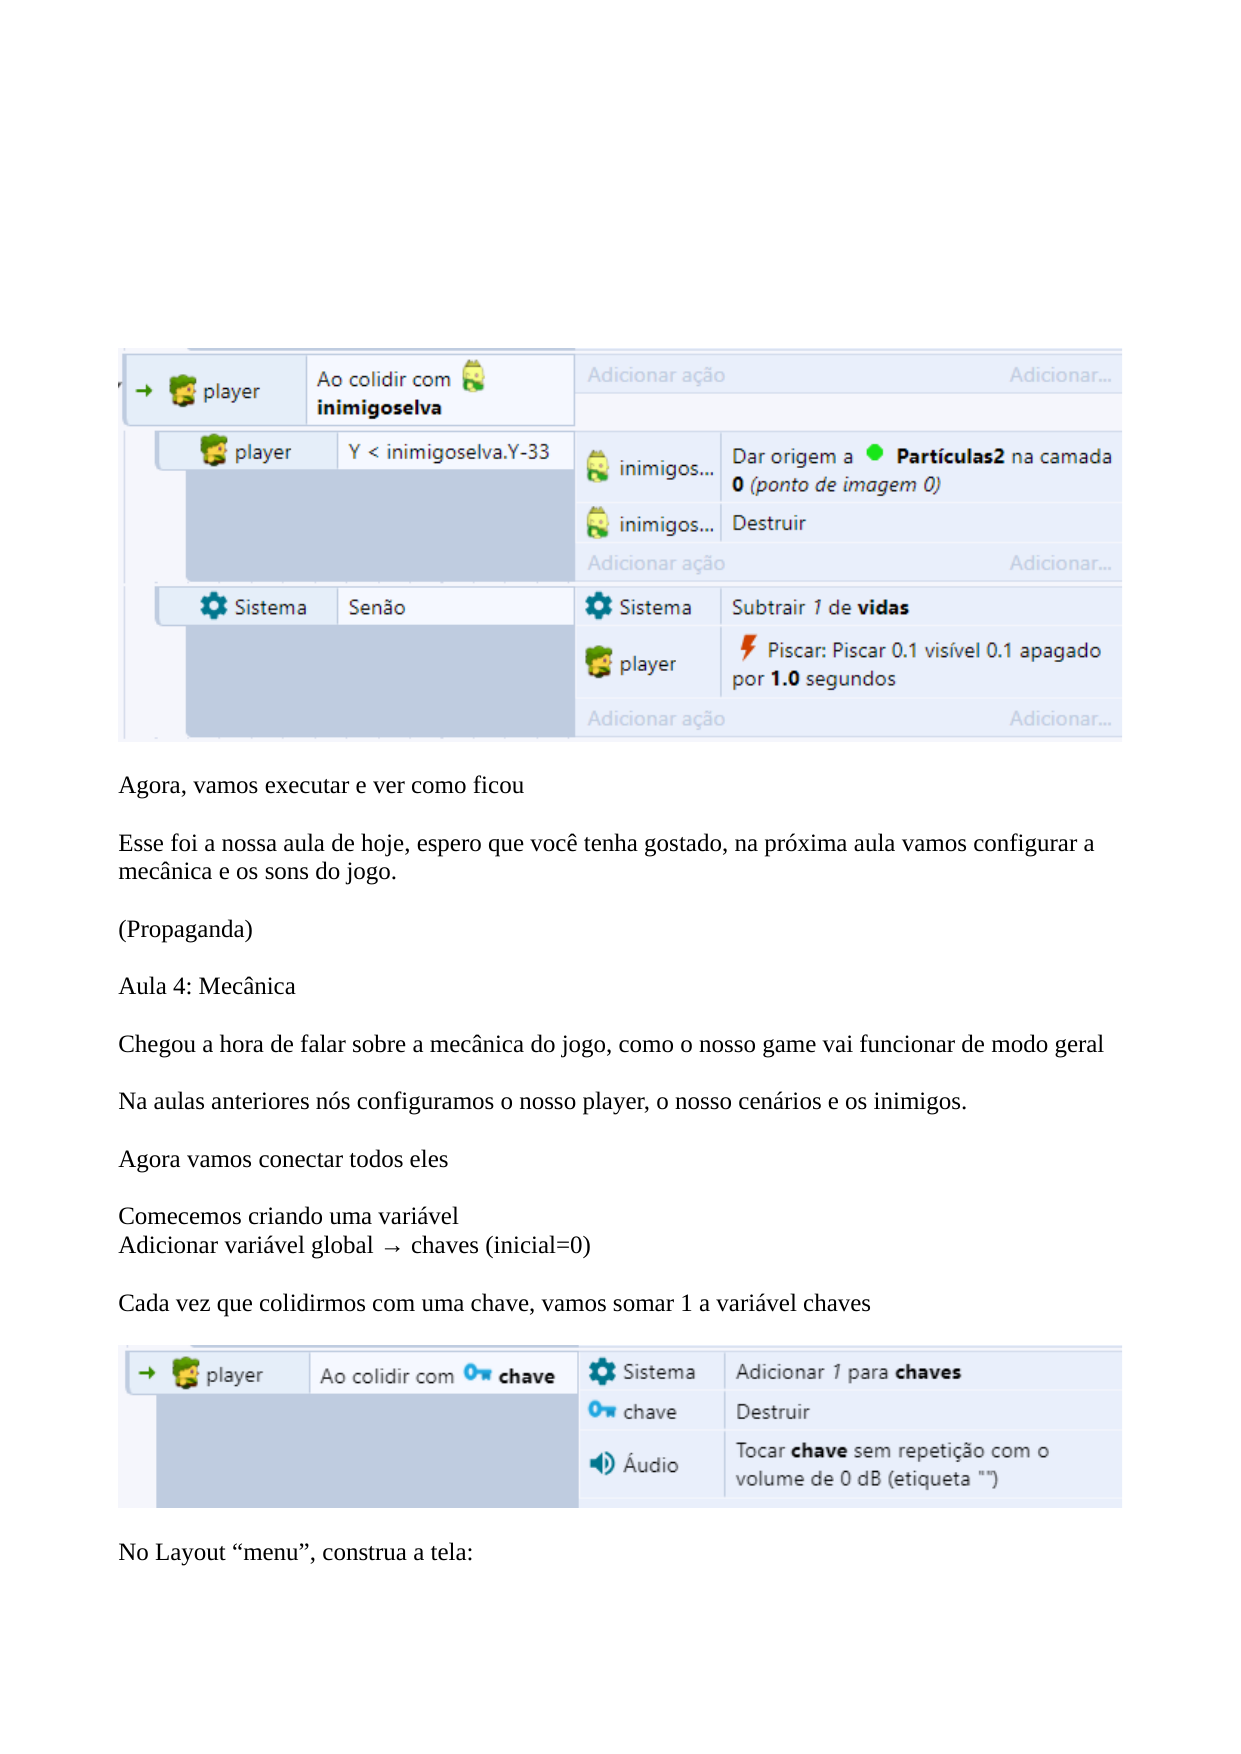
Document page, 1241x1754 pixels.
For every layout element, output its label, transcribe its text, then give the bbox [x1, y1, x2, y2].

text Aula 4: Mecânica [118, 971, 1122, 1000]
text Agora vamos conectar todos eles [118, 1144, 1122, 1173]
picture [118, 1345, 1123, 1508]
text Comecemos criando uma variável [118, 1201, 1122, 1230]
text Na aulas anteriores nós configuramos o nosso player, o nosso cenários e os inimigos. [118, 1086, 1122, 1115]
text Agora, vamos executar e ver como ficou [118, 770, 1122, 799]
picture [118, 348, 1123, 742]
text Adicionar variável global → chaves (inicial=0) [118, 1230, 1122, 1259]
text Chegou a hora de falar sobre a mecânica do jogo, como o nosso game vai funcionar de modo geral [118, 1029, 1122, 1058]
text No Layout “menu”, construa a tela: [118, 1537, 1122, 1565]
text Esse foi a nossa aula de hoje, espero que você tenha gostado, na próxima aula vamos configurar a mecânica e os sons do jogo. [118, 828, 1122, 885]
text Cada vez que colidirmos com uma chave, vamos somar 1 a variável chaves [118, 1288, 1122, 1316]
text (Propaganda) [118, 914, 1122, 971]
